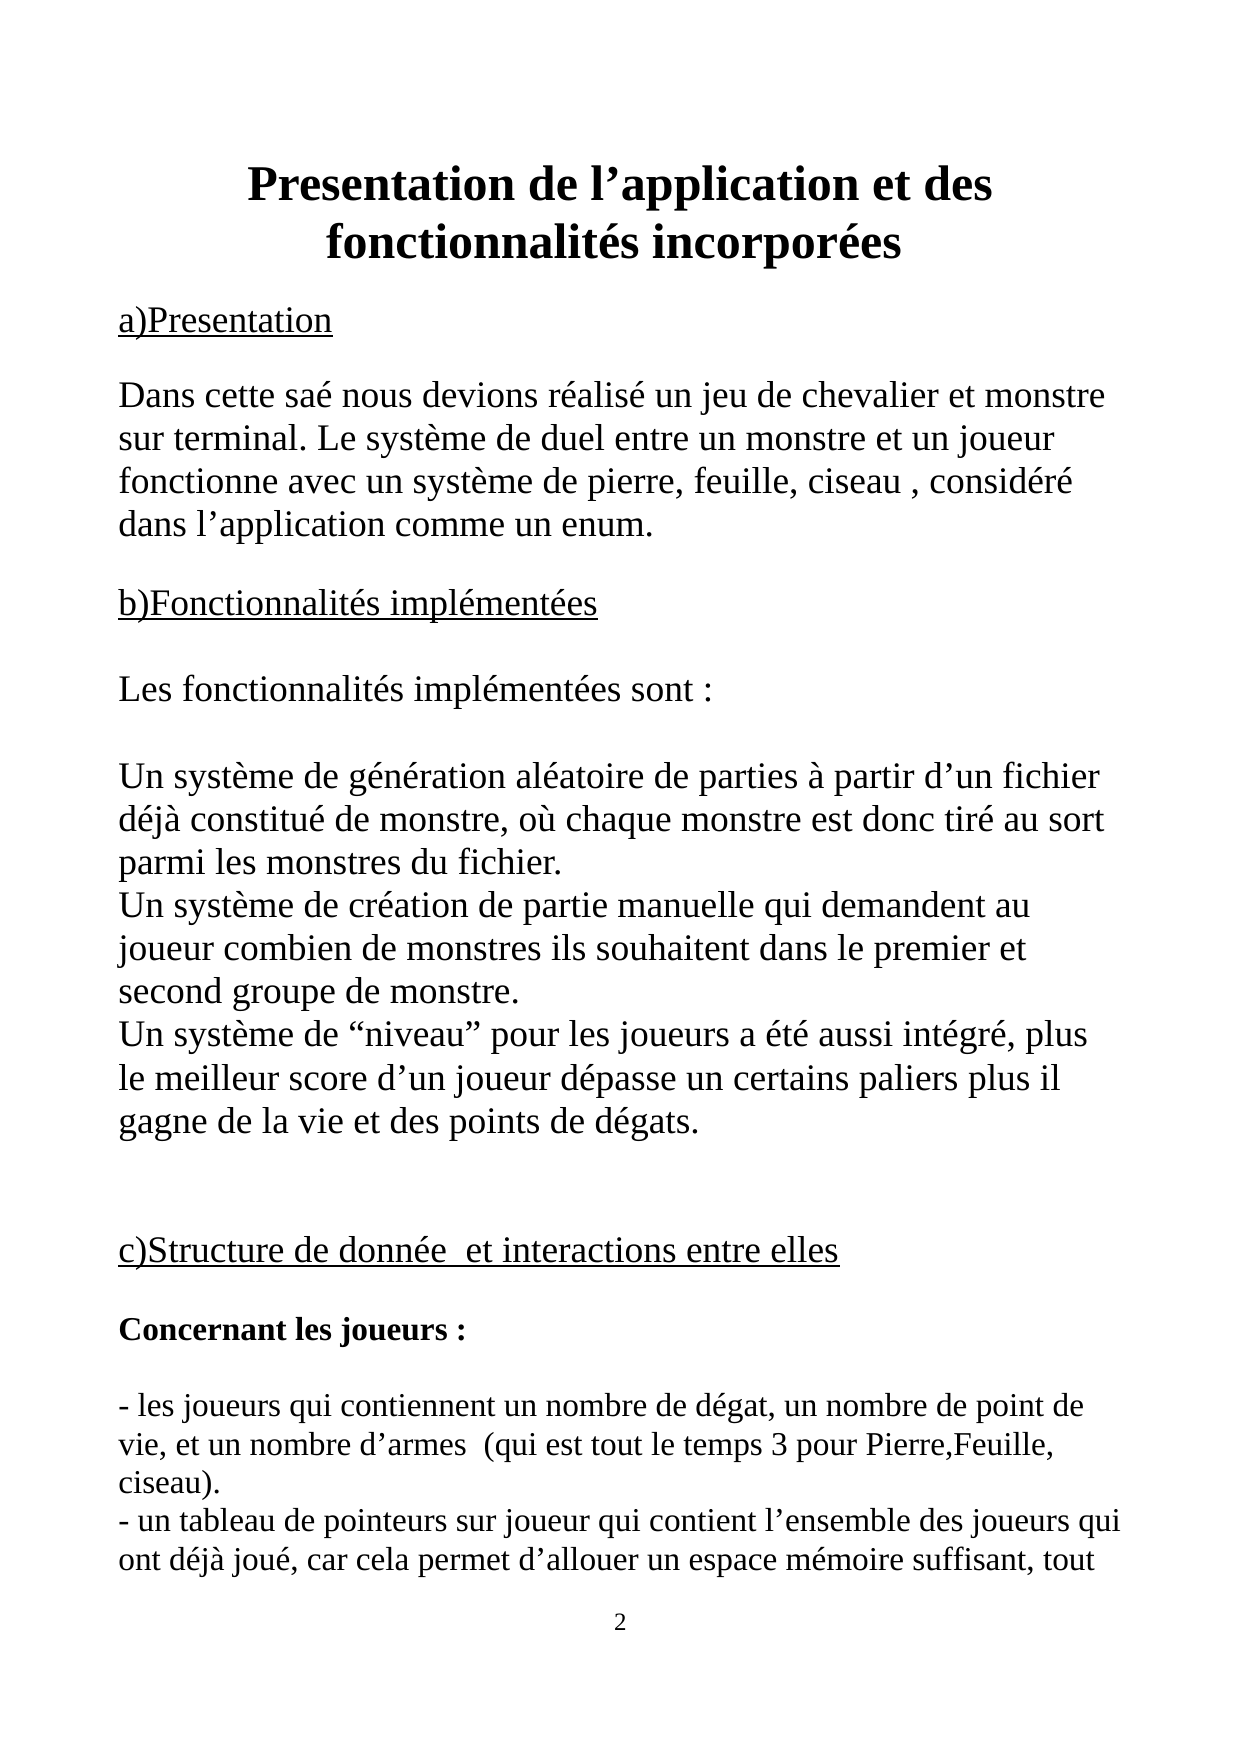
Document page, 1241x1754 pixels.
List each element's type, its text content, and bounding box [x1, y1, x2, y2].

text Dans cette saé nous devions réalisé un jeu de chevalier et monstre sur terminal. Le système de duel entre un monstre et un joueur fonctionne avec un système de pierre, feuille, ciseau , considéré dans l’application comme un enum. [118, 372, 1122, 544]
text Presentation de l’application et des fonctionnalités incorporées [118, 154, 1122, 269]
text Les fonctionnalités implémentées sont : [118, 667, 1122, 710]
text Un système de génération aléatoire de parties à partir d’un fichier déjà constitué de monstre, où chaque monstre est donc tiré au sort parmi les monstres du fichier. [118, 753, 1122, 882]
text Concernant les joueurs : [118, 1309, 1122, 1347]
text Un système de “niveau” pour les joueurs a été aussi intégré, plus le meilleur score d’un joueur dépasse un certains paliers plus il gagne de la vie et des points de dégats. [118, 1012, 1122, 1141]
text c)Structure de donnée et interactions entre elles [118, 1227, 1122, 1271]
text - un tableau de pointeurs sur joueur qui contient l’ensemble des joueurs qui ont déjà joué, car cela permet d’allouer un espace mémoire suffisant, tout [118, 1501, 1122, 1577]
text - les joueurs qui contiennent un nombre de dégat, un nombre de point de vie, et un nombre d’armes (qui est tout le temps 3 pour Pierre,Feuille, ciseau). [118, 1386, 1122, 1501]
text Un système de création de partie manuelle qui demandent au joueur combien de monstres ils souhaitent dans le premier et second groupe de monstre. [118, 882, 1122, 1012]
text a)Presentation [118, 298, 1122, 341]
text b)Fonctionnalités implémentées [118, 581, 1122, 624]
